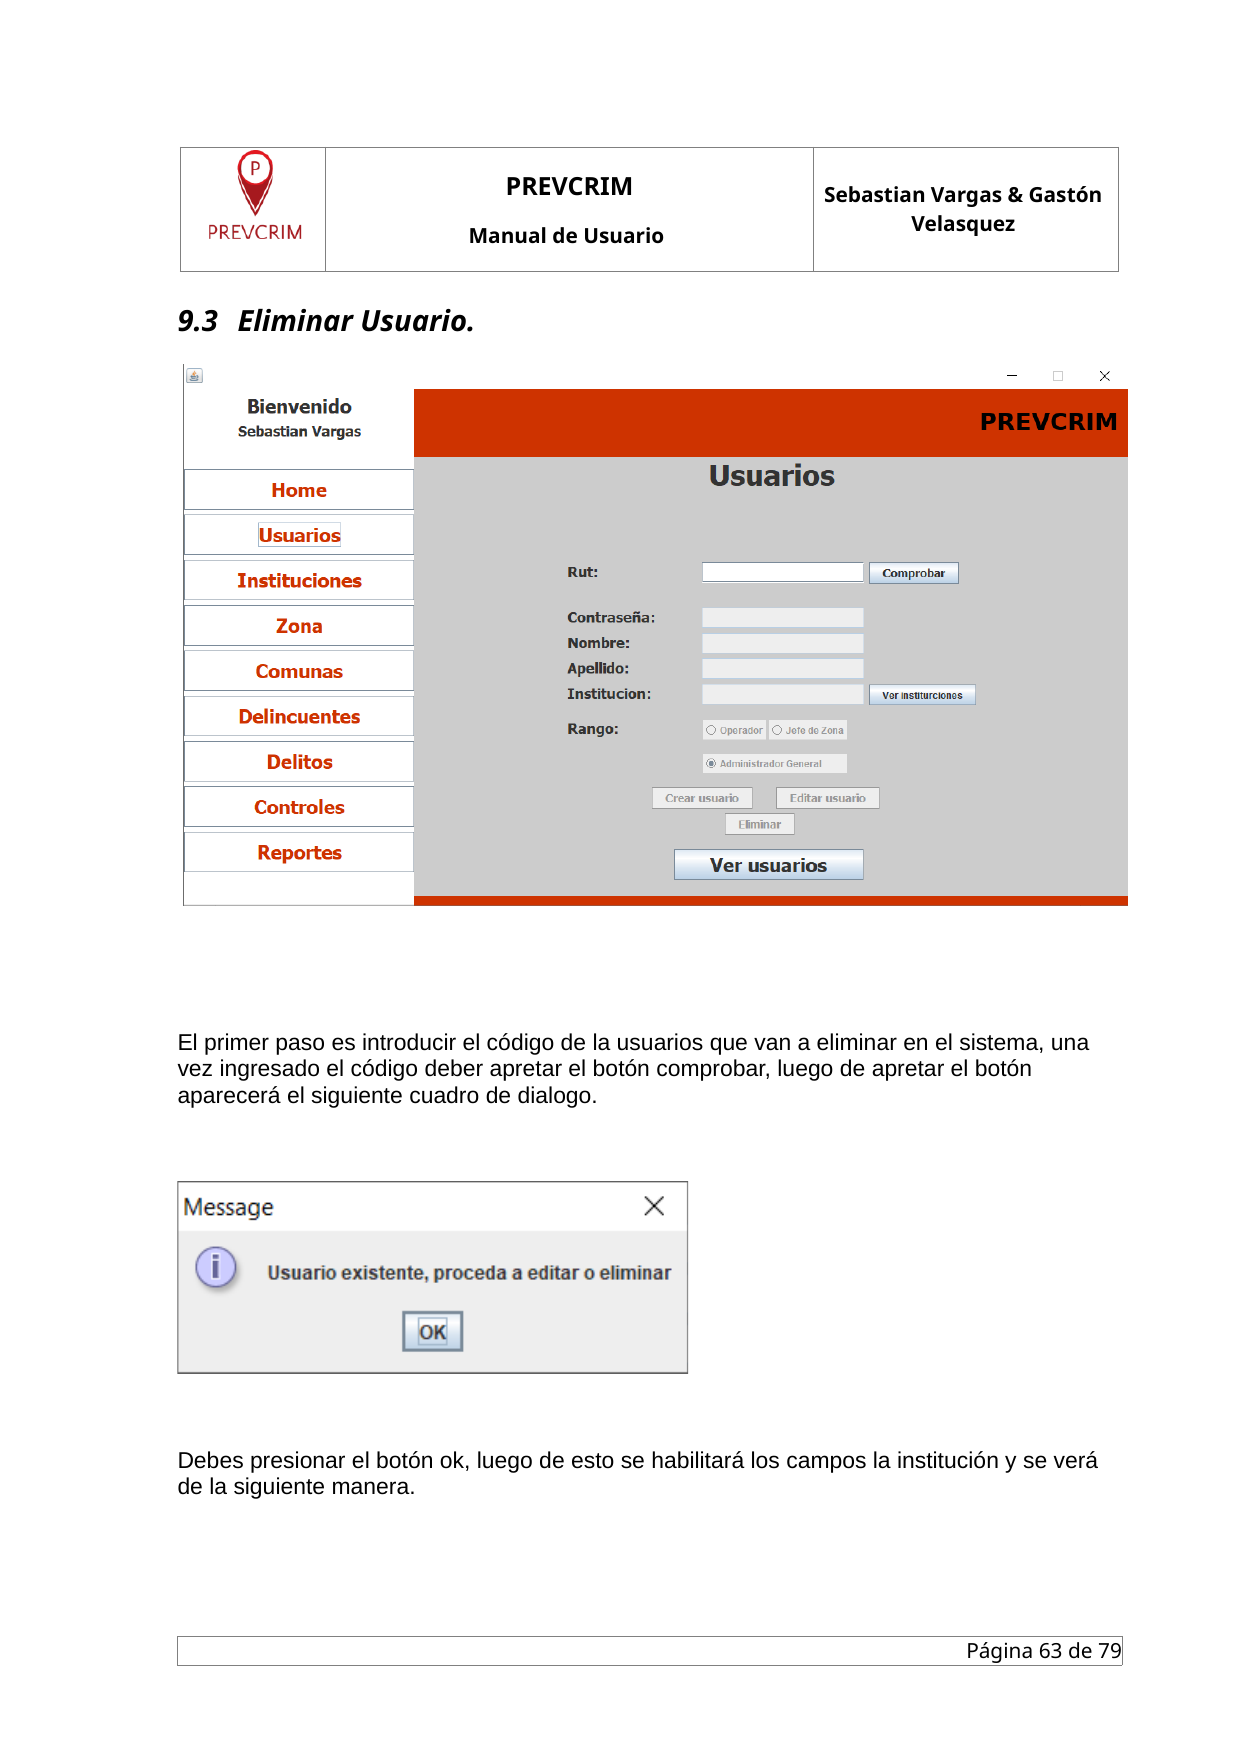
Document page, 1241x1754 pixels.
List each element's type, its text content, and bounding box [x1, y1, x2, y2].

subtitle Eliminar Usuario. [177, 300, 1122, 340]
text El primer paso es introducir el código de la usuarios que van a eliminar en el sistema, una vez ingresado el código deber apretar el botón comprobar, luego de apretar el botón aparecerá el siguiente cuadro de dialogo. [177, 1029, 1122, 1108]
text Debes presionar el botón ok, luego de esto se habilitará los campos la institución y se verá de la siguiente manera. [177, 1447, 1122, 1500]
